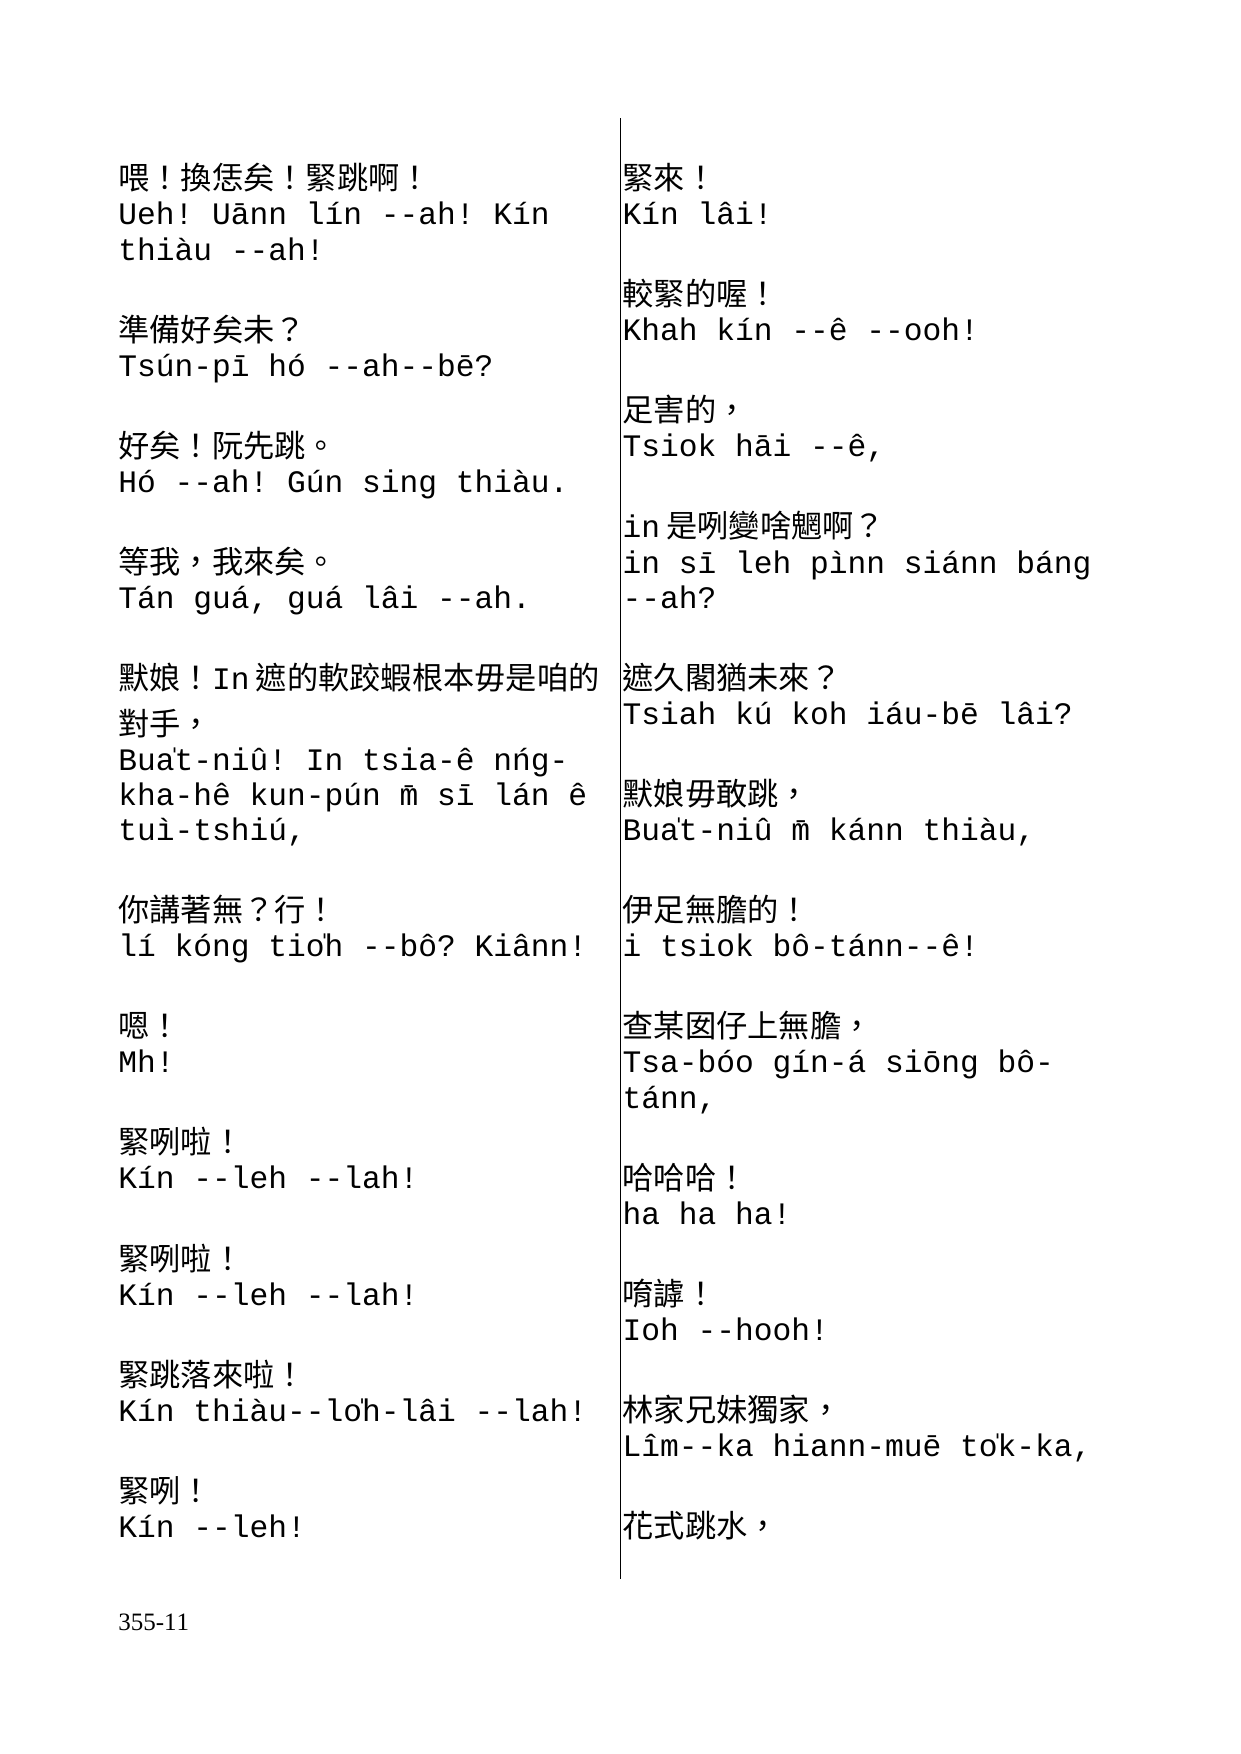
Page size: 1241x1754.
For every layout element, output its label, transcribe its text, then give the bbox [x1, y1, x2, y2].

text 哈哈哈！ [622, 1153, 1122, 1198]
text 你講著無？行！ [118, 886, 618, 931]
text 好矣！阮先跳。 [118, 421, 618, 466]
text Tsiok hāi --ê, [622, 431, 1122, 466]
text Ueh! Uānn lín --ah! Kín thiàu --ah! [118, 199, 618, 269]
text Bua̍t-niû! In tsia-ê nńg-kha-hê kun-pún m̄ sī lán ê tuì-tshiú, [118, 744, 618, 850]
text 遮久閣猶未來？ [622, 653, 1122, 699]
text Tsún-pī hó --ah--bē? [118, 350, 618, 386]
text Kín thiàu--lo̍h-lâi --lah! [118, 1395, 618, 1430]
text Tsiah kú koh iáu-bē lâi? [622, 699, 1122, 734]
text 林家兄妹獨家， [622, 1385, 1122, 1430]
text 緊咧！ [118, 1466, 618, 1511]
text Tán guá, guá lâi --ah. [118, 582, 618, 618]
text Kín --leh --lah! [118, 1163, 618, 1198]
text 默娘！In遮的軟跤蝦根本毋是咱的對手， [118, 653, 618, 744]
text Kín --leh --lah! [118, 1279, 618, 1314]
text 較緊的喔！ [622, 269, 1122, 315]
text 緊跳落來啦！ [118, 1350, 618, 1395]
text Kín lâi! [622, 199, 1122, 234]
text 緊咧啦！ [118, 1118, 618, 1163]
text Khah kín --ê --ooh! [622, 315, 1122, 350]
text 緊咧啦！ [118, 1234, 618, 1279]
text 花式跳水， [622, 1501, 1122, 1546]
text lí kóng tio̍h --bô? Kiânn! [118, 931, 618, 966]
text 默娘毋敢跳， [622, 769, 1122, 815]
text 唷謼！ [622, 1269, 1122, 1314]
text Kín --leh! [118, 1511, 618, 1546]
text Bua̍t-niû m̄ kánn thiàu, [622, 815, 1122, 850]
text 嗯！ [118, 1002, 618, 1047]
text Ioh --hooh! [622, 1314, 1122, 1350]
text ha ha ha! [622, 1198, 1122, 1234]
text 喂！換恁矣！緊跳啊！ [118, 153, 618, 199]
text 準備好矣未？ [118, 305, 618, 350]
text Hó --ah! Gún sing thiàu. [118, 466, 618, 502]
text Lîm--ka hiann-muē to̍k-ka, [622, 1430, 1122, 1466]
text 足害的， [622, 386, 1122, 431]
text 查某囡仔上無膽， [622, 1002, 1122, 1047]
text Mh! [118, 1047, 618, 1082]
text i tsiok bô-tánn--ê! [622, 931, 1122, 966]
text Tsa-bóo gín-á siōng bô-tánn, [622, 1047, 1122, 1118]
text 緊來！ [622, 153, 1122, 199]
text in sī leh pìnn siánn báng --ah? [622, 547, 1122, 618]
text in是咧變啥魍啊？ [622, 502, 1122, 547]
text 伊足無膽的！ [622, 886, 1122, 931]
text 等我，我來矣。 [118, 537, 618, 582]
